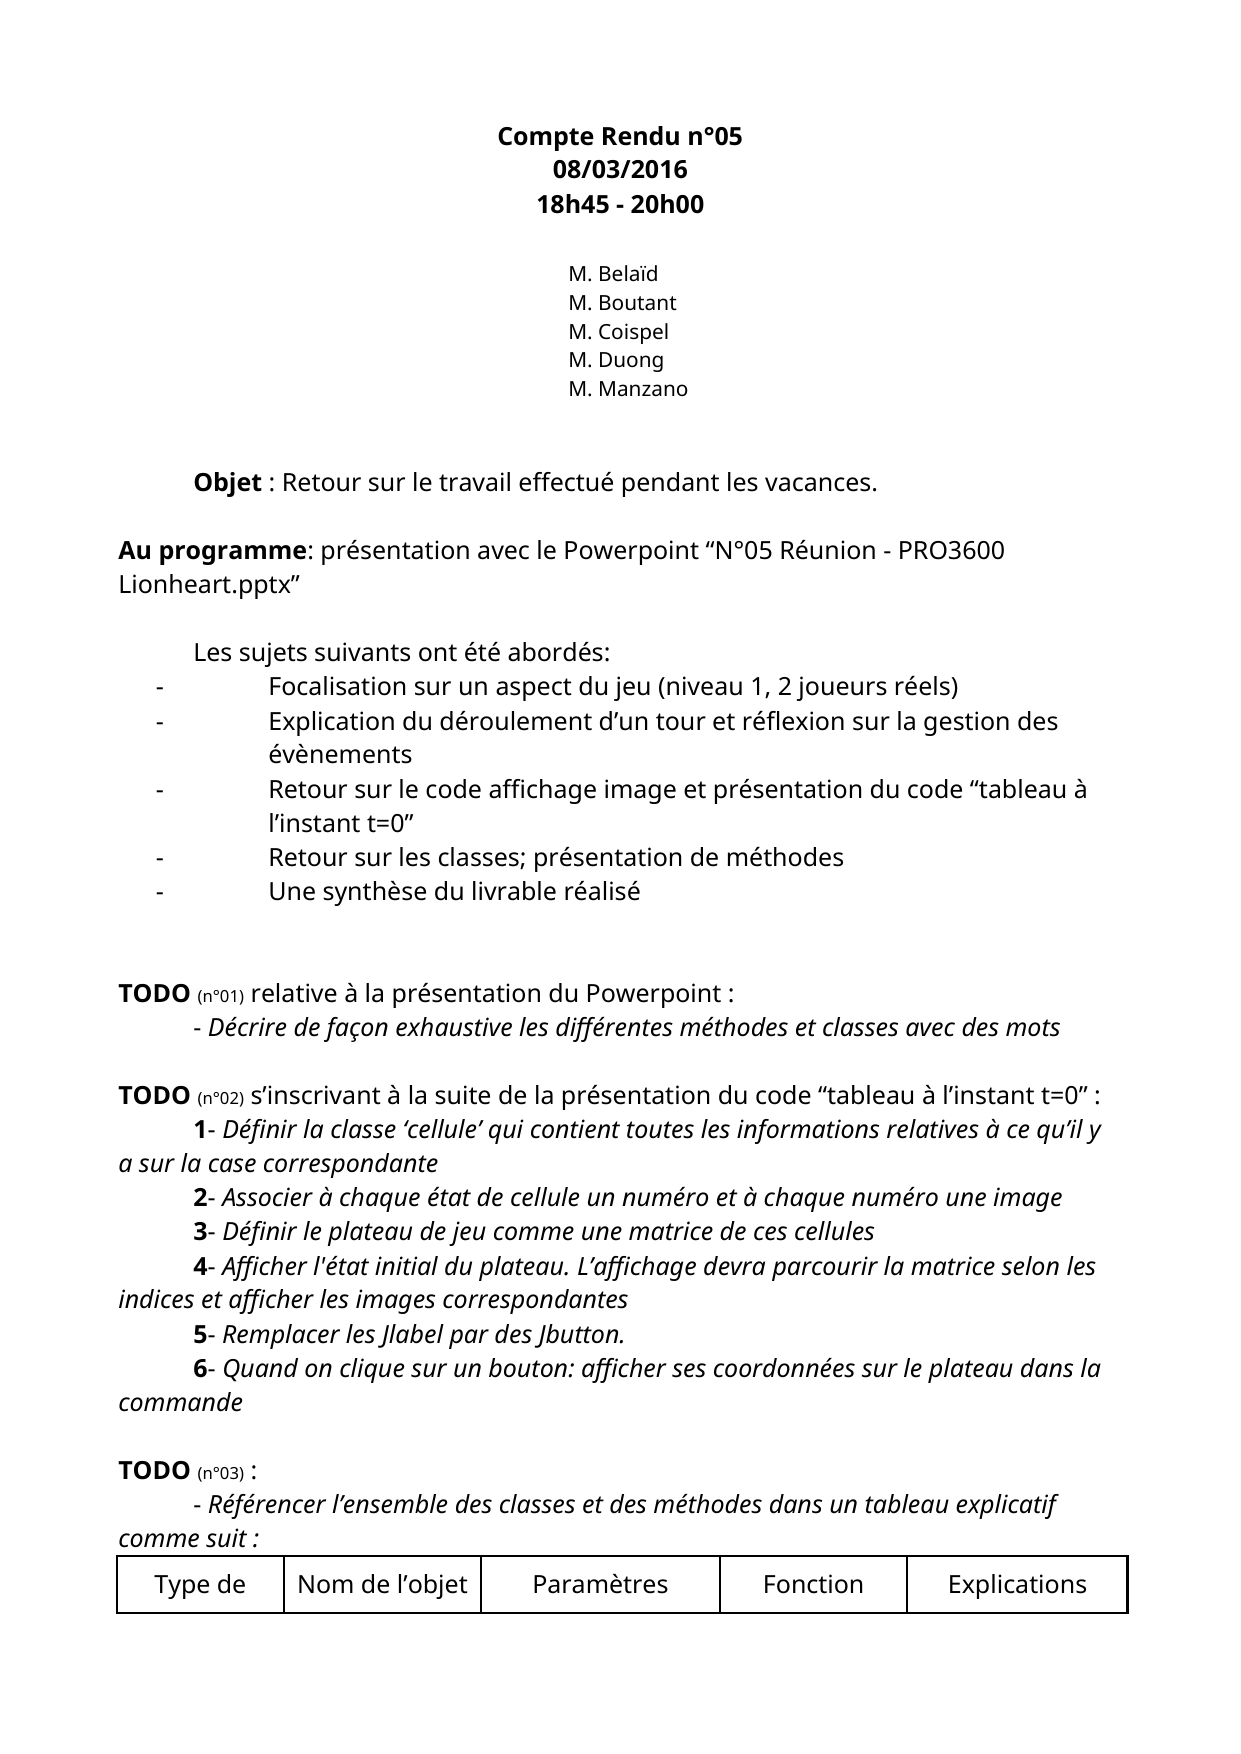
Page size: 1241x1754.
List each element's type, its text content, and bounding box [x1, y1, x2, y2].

list Explication du déroulement d’un tour et réflexion sur la gestion des évènements [156, 703, 1122, 771]
text 2- Associer à chaque état de cellule un numéro et à chaque numéro une image [118, 1180, 1122, 1214]
text Compte Rendu n°05 08/03/2016 [118, 118, 1122, 186]
table_header Type de [118, 1557, 283, 1612]
table_header Paramètres [482, 1557, 719, 1612]
text 5- Remplacer les Jlabel par des Jbutton. 6- Quand on clique sur un bouton: afficher ses coordonnées sur le plateau dans la commande [118, 1316, 1122, 1418]
list Une synthèse du livrable réalisé [156, 873, 1122, 907]
list Retour sur le code affichage image et présentation du code “tableau à l’instant t=0” [156, 771, 1122, 839]
text M. Belaïd M. Boutant M. Coispel M. Duong M. Manzano [118, 220, 1122, 436]
text Les sujets suivants ont été abordés: [118, 635, 1122, 669]
text 1- Définir la classe ‘cellule’ qui contient toutes les informations relatives à ce qu’il y a sur la case correspondante [118, 1112, 1122, 1180]
text TODO (n°01) relative à la présentation du Powerpoint : - Décrire de façon exhaustive les différentes méthodes et classes avec des mots [118, 976, 1122, 1044]
text 18h45 - 20h00 [118, 186, 1122, 220]
text 4- Afficher l'état initial du plateau. L’affichage devra parcourir la matrice selon les indices et afficher les images correspondantes [118, 1248, 1122, 1316]
list Focalisation sur un aspect du jeu (niveau 1, 2 joueurs réels) [156, 669, 1122, 703]
text TODO (n°03) : - Référencer l’ensemble des classes et des méthodes dans un tableau explicatif comme suit : [118, 1452, 1122, 1555]
table_header Fonction [721, 1557, 906, 1612]
text Objet : Retour sur le travail effectué pendant les vacances. [118, 465, 1122, 499]
list Retour sur les classes; présentation de méthodes [156, 839, 1122, 873]
table_header Nom de l’objet [285, 1557, 480, 1612]
table_header Explications [908, 1557, 1126, 1612]
text Au programme: présentation avec le Powerpoint “N°05 Réunion - PRO3600 Lionheart.pptx” [118, 533, 1122, 601]
text TODO (n°02) s’inscrivant à la suite de la présentation du code “tableau à l’instant t=0” : [118, 1044, 1122, 1112]
text 3- Définir le plateau de jeu comme une matrice de ces cellules [118, 1214, 1122, 1248]
